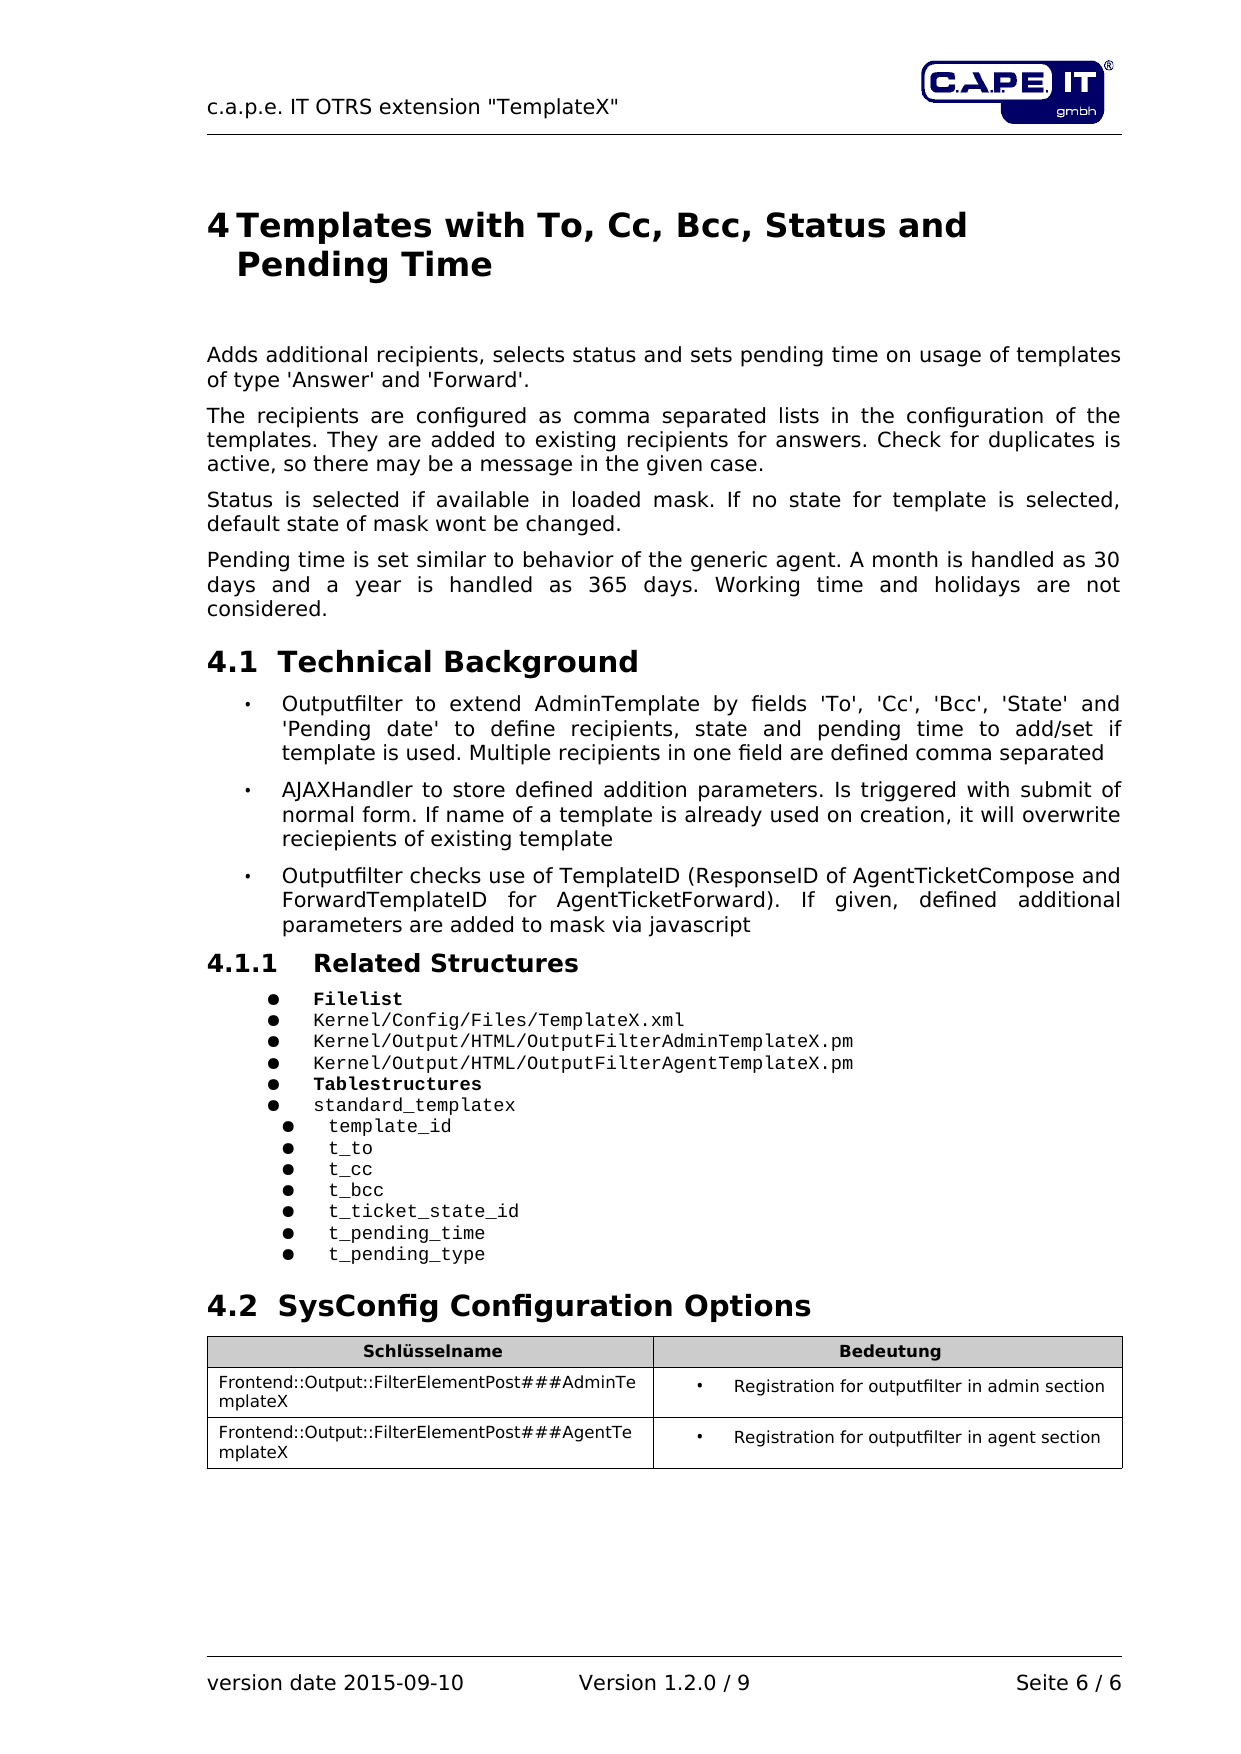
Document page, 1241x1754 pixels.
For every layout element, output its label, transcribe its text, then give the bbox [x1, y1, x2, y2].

list Filelist [266, 990, 1122, 1011]
subtitle Technical Background [207, 645, 1122, 679]
subtitle Related Structures [207, 949, 1122, 978]
list Kernel/Output/HTML/OutputFilterAgentTemplateX.pm [266, 1053, 1122, 1075]
text Pending time is set similar to behavior of the generic agent. A month is handled as 30 days and a year is handled as 365 days. Working time and holidays are not considered. [207, 548, 1122, 621]
list t_bcc [281, 1181, 1122, 1202]
list Tablestructures [266, 1075, 1122, 1096]
list Outputfilter to extend AdminTemplate by fields 'To', 'Cc', 'Bcc', 'State' and 'Pending date' to define recipients, state and pending time to add/set if template is used. Multiple recipients in one field are defined comma separated [244, 691, 1122, 765]
text The recipients are configured as comma separated lists in the configuration of the templates. They are added to existing recipients for answers. Check for duplicates is active, so there may be a message in the given case. [207, 404, 1122, 476]
list template_id [281, 1117, 1122, 1138]
list t_to [281, 1138, 1122, 1160]
table_cell Frontend::Output::FilterElementPost###AdminTemplateX [208, 1368, 653, 1417]
list t_pending_time [281, 1223, 1122, 1245]
subtitle SysConfig Configuration Options [207, 1290, 1122, 1324]
table_header Bedeutung [654, 1337, 1122, 1367]
list AJAXHandler to store defined addition parameters. Is triggered with submit of normal form. If name of a template is already used on creation, it will overwrite reciepients of existing template [244, 777, 1122, 851]
list t_cc [281, 1160, 1122, 1181]
list t_ticket_state_id [281, 1202, 1122, 1223]
list Outputfilter checks use of TemplateID (ResponseID of AgentTicketCompose and ForwardTemplateID for AgentTicketForward). If given, defined additional parameters are added to mask via javascript [244, 863, 1122, 937]
table_cell Frontend::Output::FilterElementPost###AgentTemplateX [208, 1418, 653, 1468]
list t_pending_type [281, 1245, 1122, 1266]
list standard_templatex [266, 1096, 1122, 1117]
table_cell Registration for outputfilter in agent section [654, 1418, 1122, 1468]
list Kernel/Config/Files/TemplateX.xml [266, 1011, 1122, 1032]
picture [921, 60, 1114, 124]
table_cell Registration for outputfilter in admin section [654, 1368, 1122, 1417]
text Status is selected if available in loaded mask. If no state for template is selected, default state of mask wont be changed. [207, 488, 1122, 537]
table_header Schlüsselname [208, 1337, 653, 1367]
text Adds additional recipients, selects status and sets pending time on usage of templates of type 'Answer' and 'Forward'. [207, 343, 1122, 392]
list Kernel/Output/HTML/OutputFilterAdminTemplateX.pm [266, 1032, 1122, 1053]
subtitle Templates with To, Cc, Bcc, Status and Pending Time [207, 207, 1122, 284]
